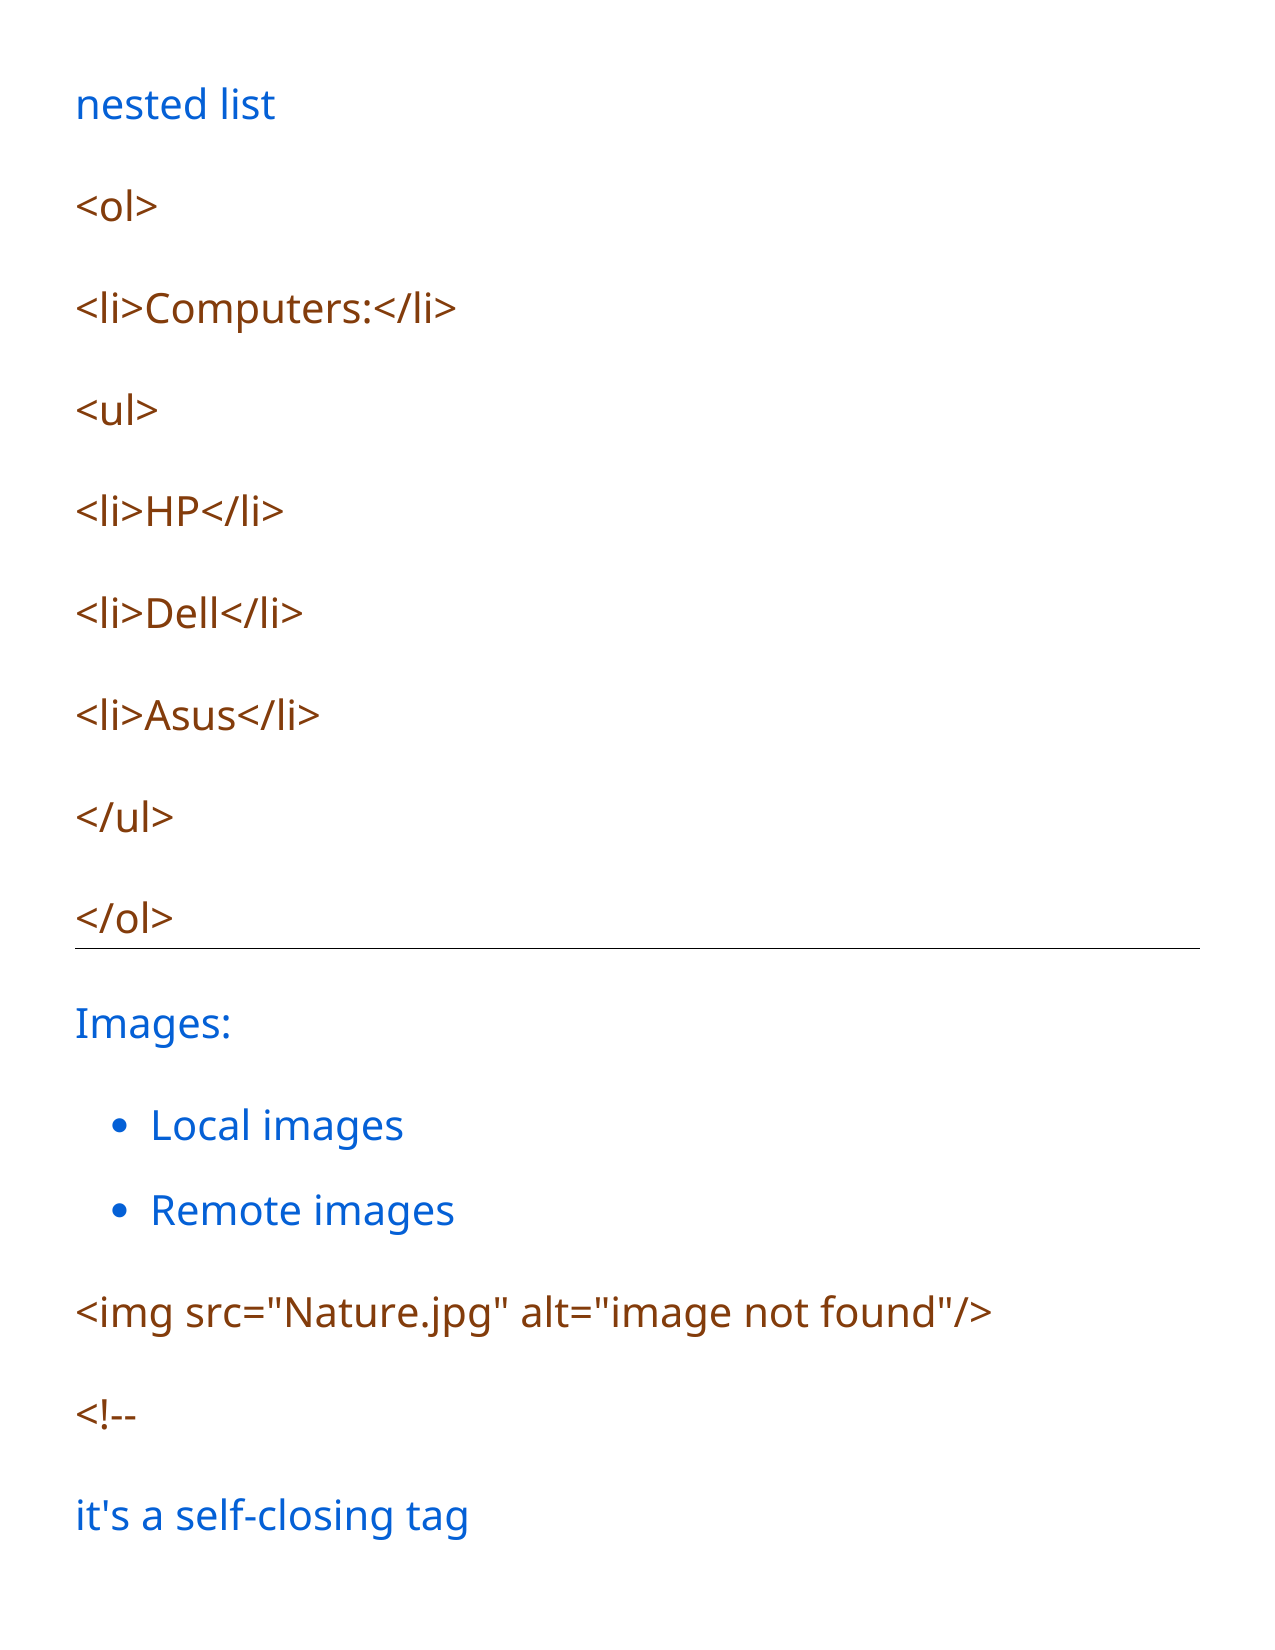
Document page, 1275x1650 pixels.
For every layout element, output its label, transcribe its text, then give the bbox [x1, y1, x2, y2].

text <li>Asus</li> [75, 686, 1200, 742]
list Local images [112, 1096, 1200, 1153]
text it's a self-closing tag [75, 1486, 1200, 1543]
text nested list [75, 75, 1200, 132]
text <ol> [75, 177, 1200, 233]
text <li>HP</li> [75, 482, 1200, 539]
text <!-- [75, 1384, 1200, 1441]
list Remote images [112, 1181, 1200, 1238]
text <img src="Nature.jpg" alt="image not found"/> [75, 1283, 1200, 1339]
text </ol> [75, 889, 1200, 948]
text <li>Computers:</li> [75, 278, 1200, 335]
text <li>Dell</li> [75, 584, 1200, 641]
text <ul> [75, 380, 1200, 437]
text Images: [75, 994, 1200, 1051]
text </ul> [75, 787, 1200, 844]
